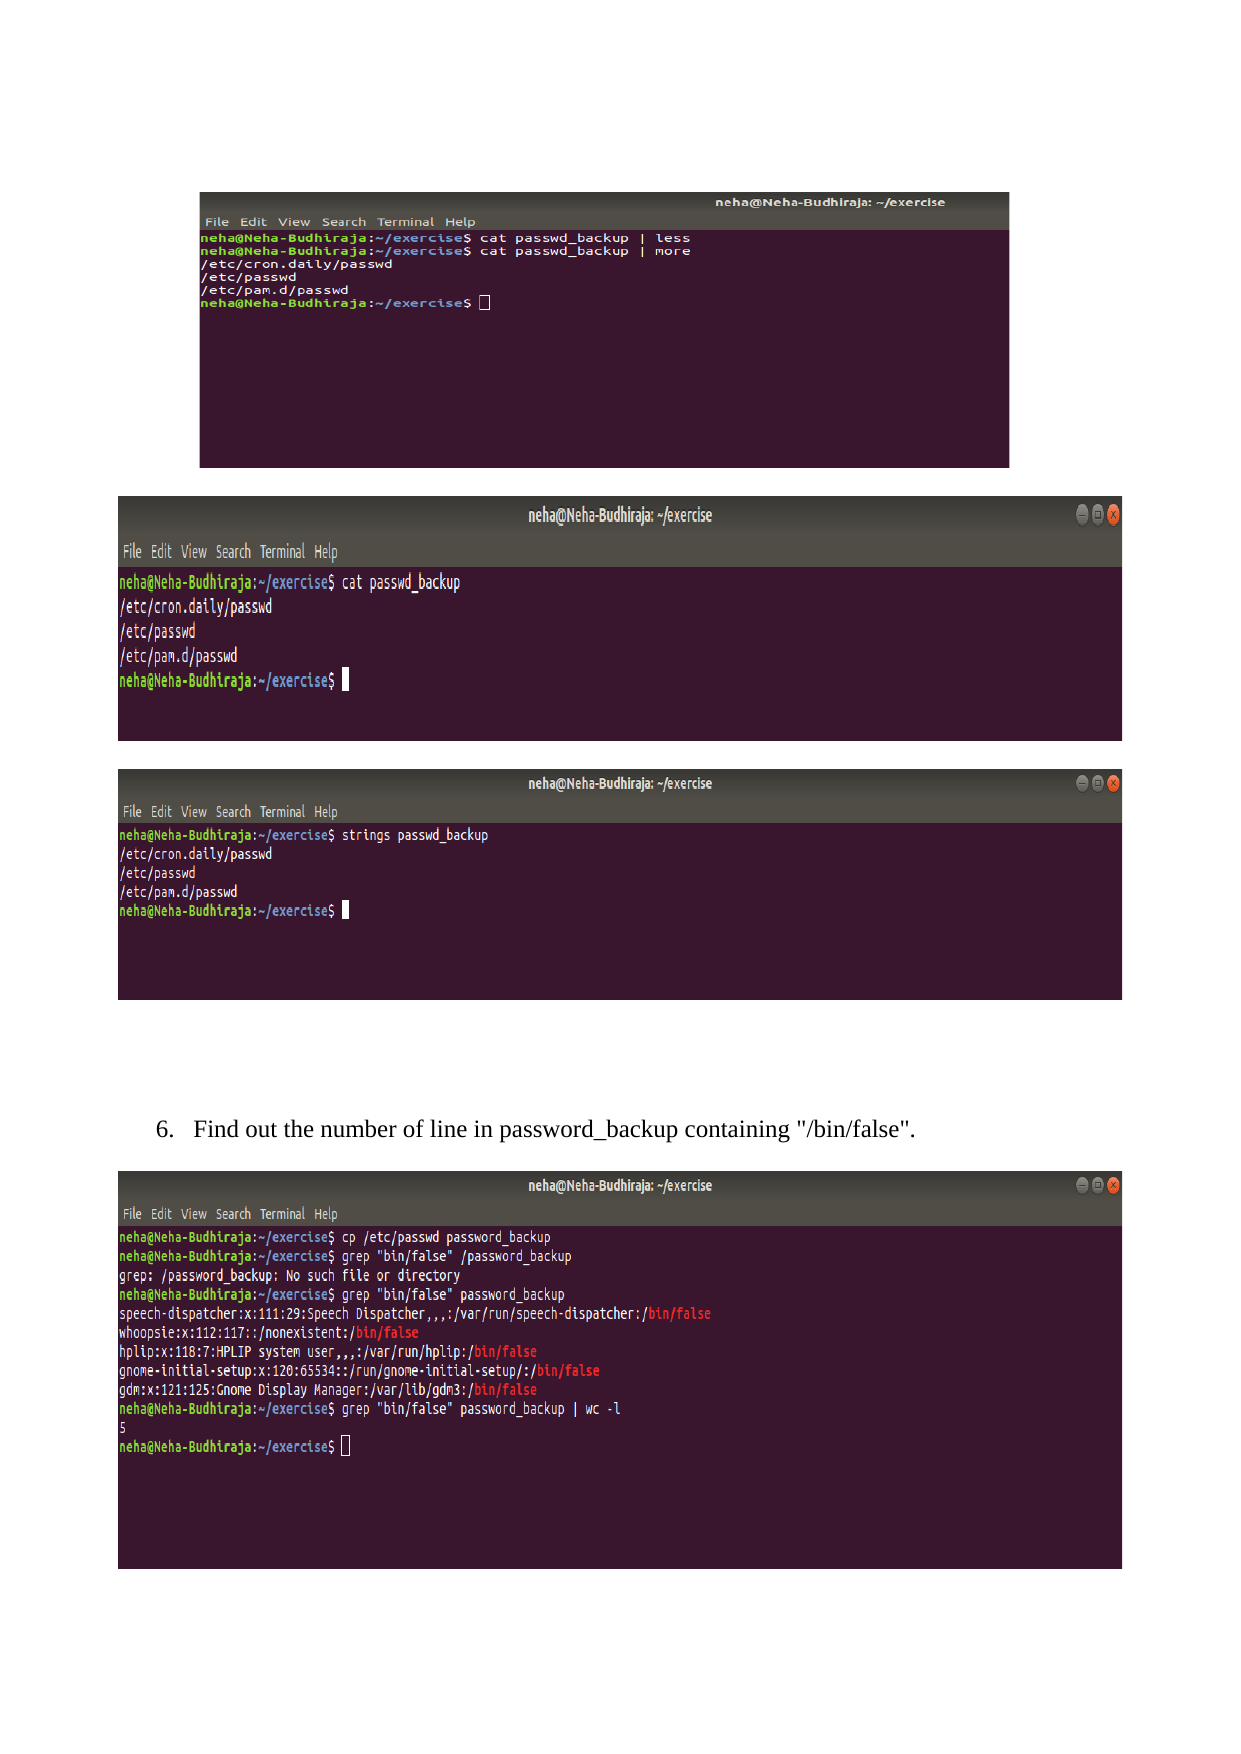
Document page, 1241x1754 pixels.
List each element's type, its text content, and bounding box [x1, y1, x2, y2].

picture [118, 1171, 1123, 1569]
list Find out the number of line in password_backup containing "/bin/false". [156, 1114, 1122, 1143]
picture [199, 192, 1010, 468]
